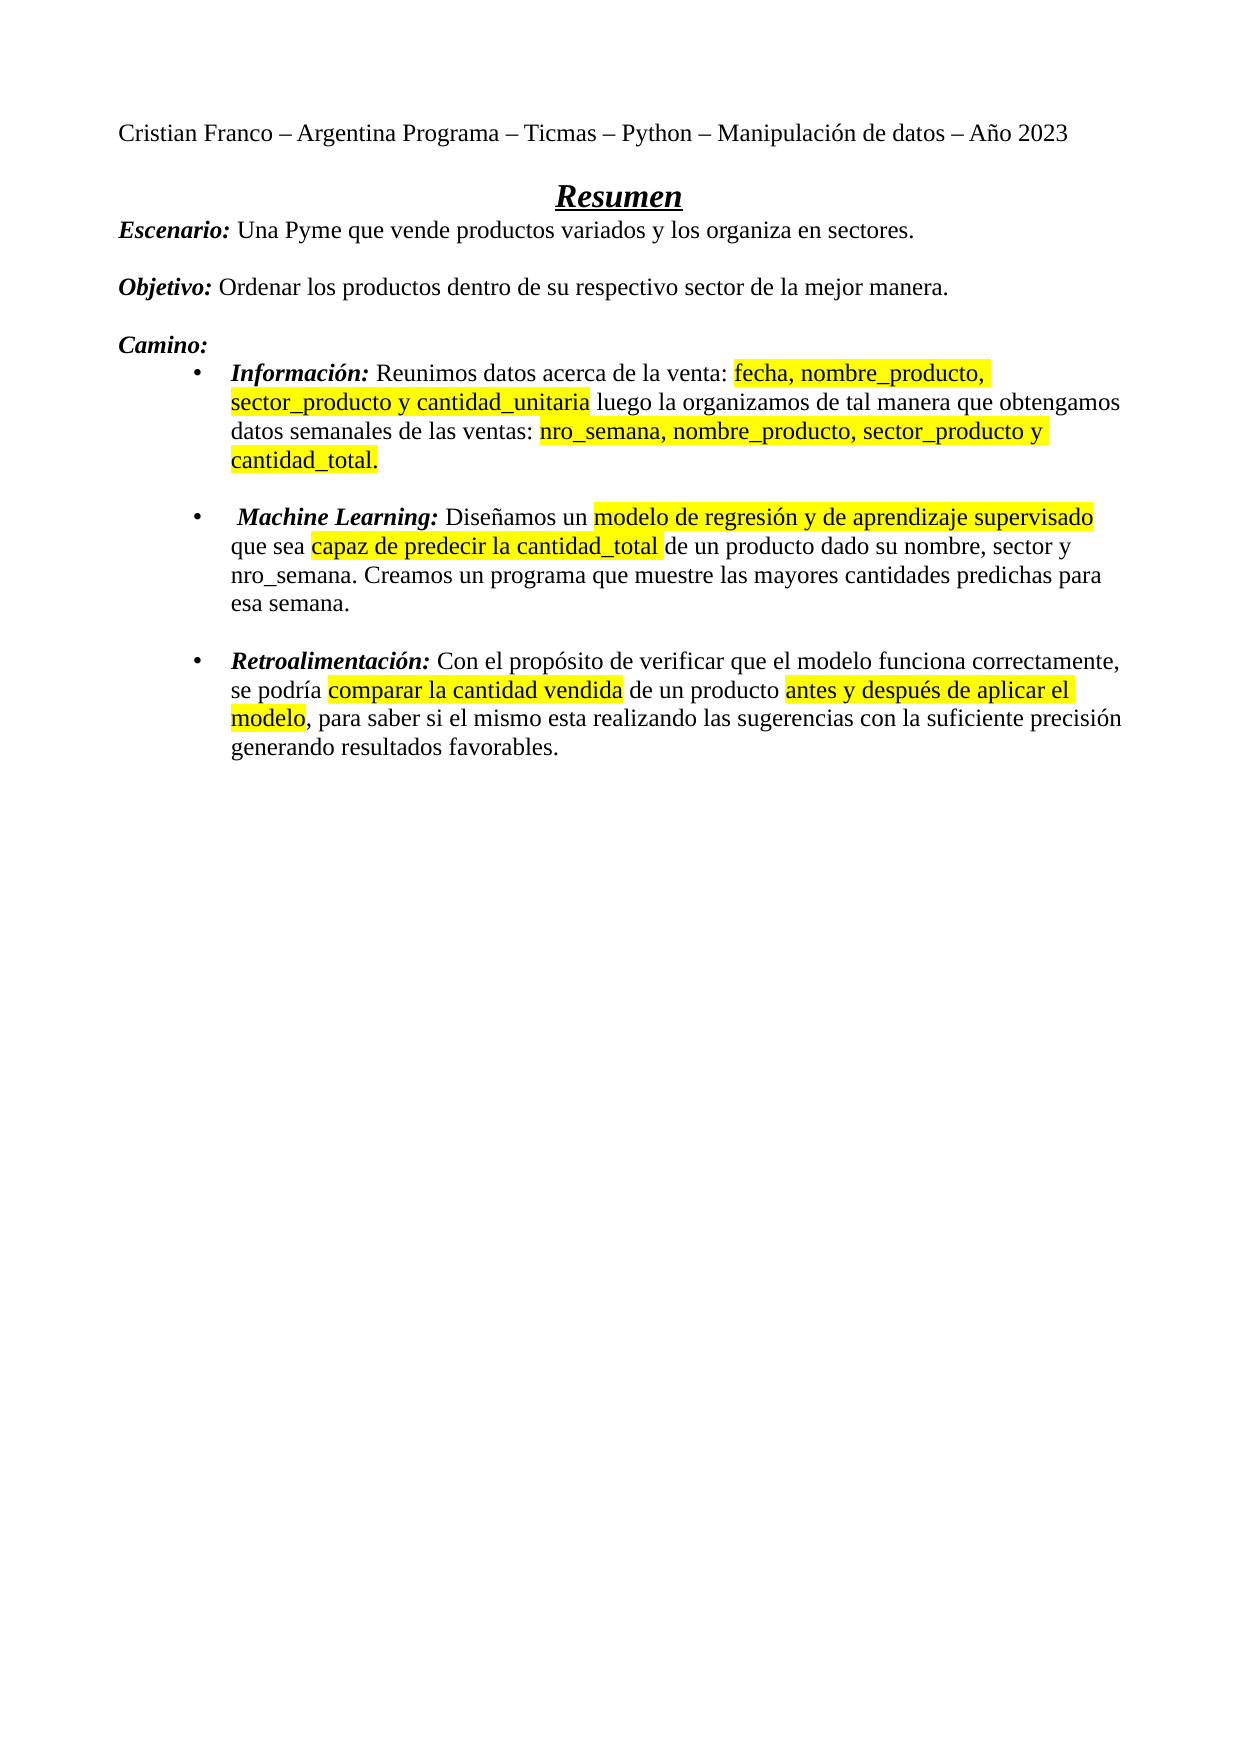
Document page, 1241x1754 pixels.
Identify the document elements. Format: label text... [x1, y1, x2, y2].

list Retroalimentación: Con el propósito de verificar que el modelo funciona correctamente, se podría comparar la cantidad vendida de un producto antes y después de aplicar el modelo, para saber si el mismo esta realizando las sugerencias con la suficiente precisión generando resultados favorables. [193, 646, 1122, 761]
list Información: Reunimos datos acerca de la venta: fecha, nombre_producto, sector_producto y cantidad_unitaria luego la organizamos de tal manera que obtengamos datos semanales de las ventas: nro_semana, nombre_producto, sector_producto y cantidad_total. [193, 358, 1122, 473]
text Resumen [118, 176, 1122, 215]
list Machine Learning: Diseñamos un modelo de regresión y de aprendizaje supervisado que sea capaz de predecir la cantidad_total de un producto dado su nombre, sector y nro_semana. Creamos un programa que muestre las mayores cantidades predichas para esa semana. [193, 502, 1122, 617]
text Escenario: Una Pyme que vende productos variados y los organiza en sectores. [118, 215, 1122, 243]
text Camino: [118, 330, 1122, 358]
text Objetivo: Ordenar los productos dentro de su respectivo sector de la mejor manera. [118, 272, 1122, 301]
